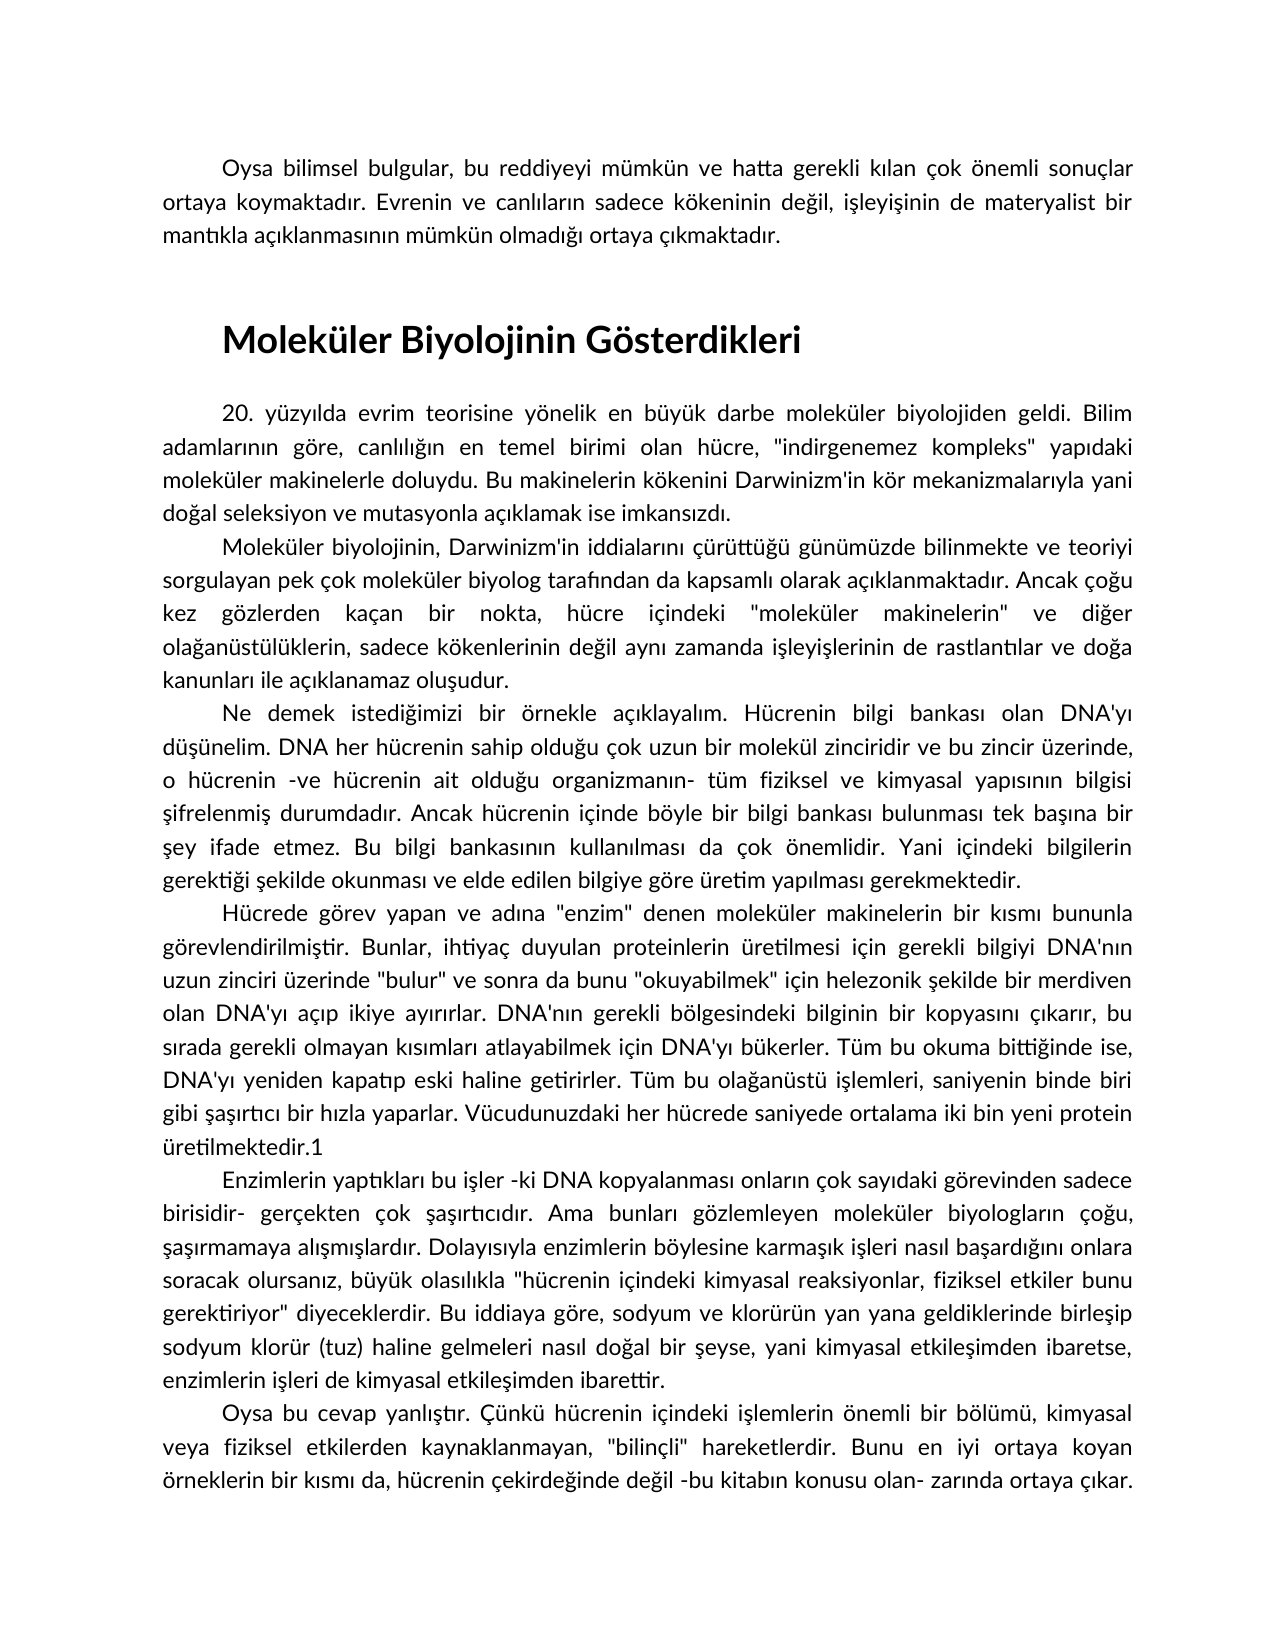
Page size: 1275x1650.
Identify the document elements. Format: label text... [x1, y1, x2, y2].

text Moleküler biyolojinin, Darwinizm'in iddialarını çürüttüğü günümüzde bilinmekte ve teoriyi sorgulayan pek çok moleküler biyolog tarafından da kapsamlı olarak açıklanmaktadır. Ancak çoğu kez gözlerden kaçan bir nokta, hücre içindeki "moleküler makinelerin" ve diğer olağanüstülüklerin, sadece kökenlerinin değil aynı zamanda işleyişlerinin de rastlantılar ve doğa kanunları ile açıklanamaz oluşudur. [162, 528, 1134, 695]
text Ne demek istediğimizi bir örnekle açıklayalım. Hücrenin bilgi bankası olan DNA'yı düşünelim. DNA her hücrenin sahip olduğu çok uzun bir molekül zinciridir ve bu zincir üzerinde, o hücrenin -ve hücrenin ait olduğu organizmanın- tüm fiziksel ve kimyasal yapısının bilgisi şifrelenmiş durumdadır. Ancak hücrenin içinde böyle bir bilgi bankası bulunması tek başına bir şey ifade etmez. Bu bilgi bankasının kullanılması da çok önemlidir. Yani içindeki bilgilerin gerektiği şekilde okunması ve elde edilen bilgiye göre üretim yapılması gerekmektedir. [162, 695, 1134, 895]
subtitle Moleküler Biyolojinin Gösterdikleri [162, 317, 1134, 362]
text Hücrede görev yapan ve adına "enzim" denen moleküler makinelerin bir kısmı bununla görevlendirilmiştir. Bunlar, ihtiyaç duyulan proteinlerin üretilmesi için gerekli bilgiyi DNA'nın uzun zinciri üzerinde "bulur" ve sonra da bunu "okuyabilmek" için helezonik şekilde bir merdiven olan DNA'yı açıp ikiye ayırırlar. DNA'nın gerekli bölgesindeki bilginin bir kopyasını çıkarır, bu sırada gerekli olmayan kısımları atlayabilmek için DNA'yı bükerler. Tüm bu okuma bittiğinde ise, DNA'yı yeniden kapatıp eski haline getirirler. Tüm bu olağanüstü işlemleri, saniyenin binde biri gibi şaşırtıcı bir hızla yaparlar. Vücudunuzdaki her hücrede saniyede ortalama iki bin yeni protein üretilmektedir.1 [162, 895, 1134, 1162]
text Oysa bilimsel bulgular, bu reddiyeyi mümkün ve hatta gerekli kılan çok önemli sonuçlar ortaya koymaktadır. Evrenin ve canlıların sadece kökeninin değil, işleyişinin de materyalist bir mantıkla açıklanmasının mümkün olmadığı ortaya çıkmaktadır. [162, 150, 1134, 250]
text Enzimlerin yaptıkları bu işler -ki DNA kopyalanması onların çok sayıdaki görevinden sadece birisidir- gerçekten çok şaşırtıcıdır. Ama bunları gözlemleyen moleküler biyologların çoğu, şaşırmamaya alışmışlardır. Dolayısıyla enzimlerin böylesine karmaşık işleri nasıl başardığını onlara soracak olursanız, büyük olasılıkla "hücrenin içindeki kimyasal reaksiyonlar, fiziksel etkiler bunu gerektiriyor" diyeceklerdir. Bu iddiaya göre, sodyum ve klorürün yan yana geldiklerinde birleşip sodyum klorür (tuz) haline gelmeleri nasıl doğal bir şeyse, yani kimyasal etkileşimden ibaretse, enzimlerin işleri de kimyasal etkileşimden ibarettir. [162, 1162, 1134, 1395]
text 20. yüzyılda evrim teorisine yönelik en büyük darbe moleküler biyolojiden geldi. Bilim adamlarının göre, canlılığın en temel birimi olan hücre, "indirgenemez kompleks" yapıdaki moleküler makinelerle doluydu. Bu makinelerin kökenini Darwinizm'in kör mekanizmalarıyla yani doğal seleksiyon ve mutasyonla açıklamak ise imkansızdı. [162, 395, 1134, 528]
text Oysa bu cevap yanlıştır. Çünkü hücrenin içindeki işlemlerin önemli bir bölümü, kimyasal veya fiziksel etkilerden kaynaklanmayan, "bilinçli" hareketlerdir. Bunu en iyi ortaya koyan örneklerin bir kısmı da, hücrenin çekirdeğinde değil -bu kitabın konusu olan- zarında ortaya çıkar. [162, 1395, 1134, 1495]
